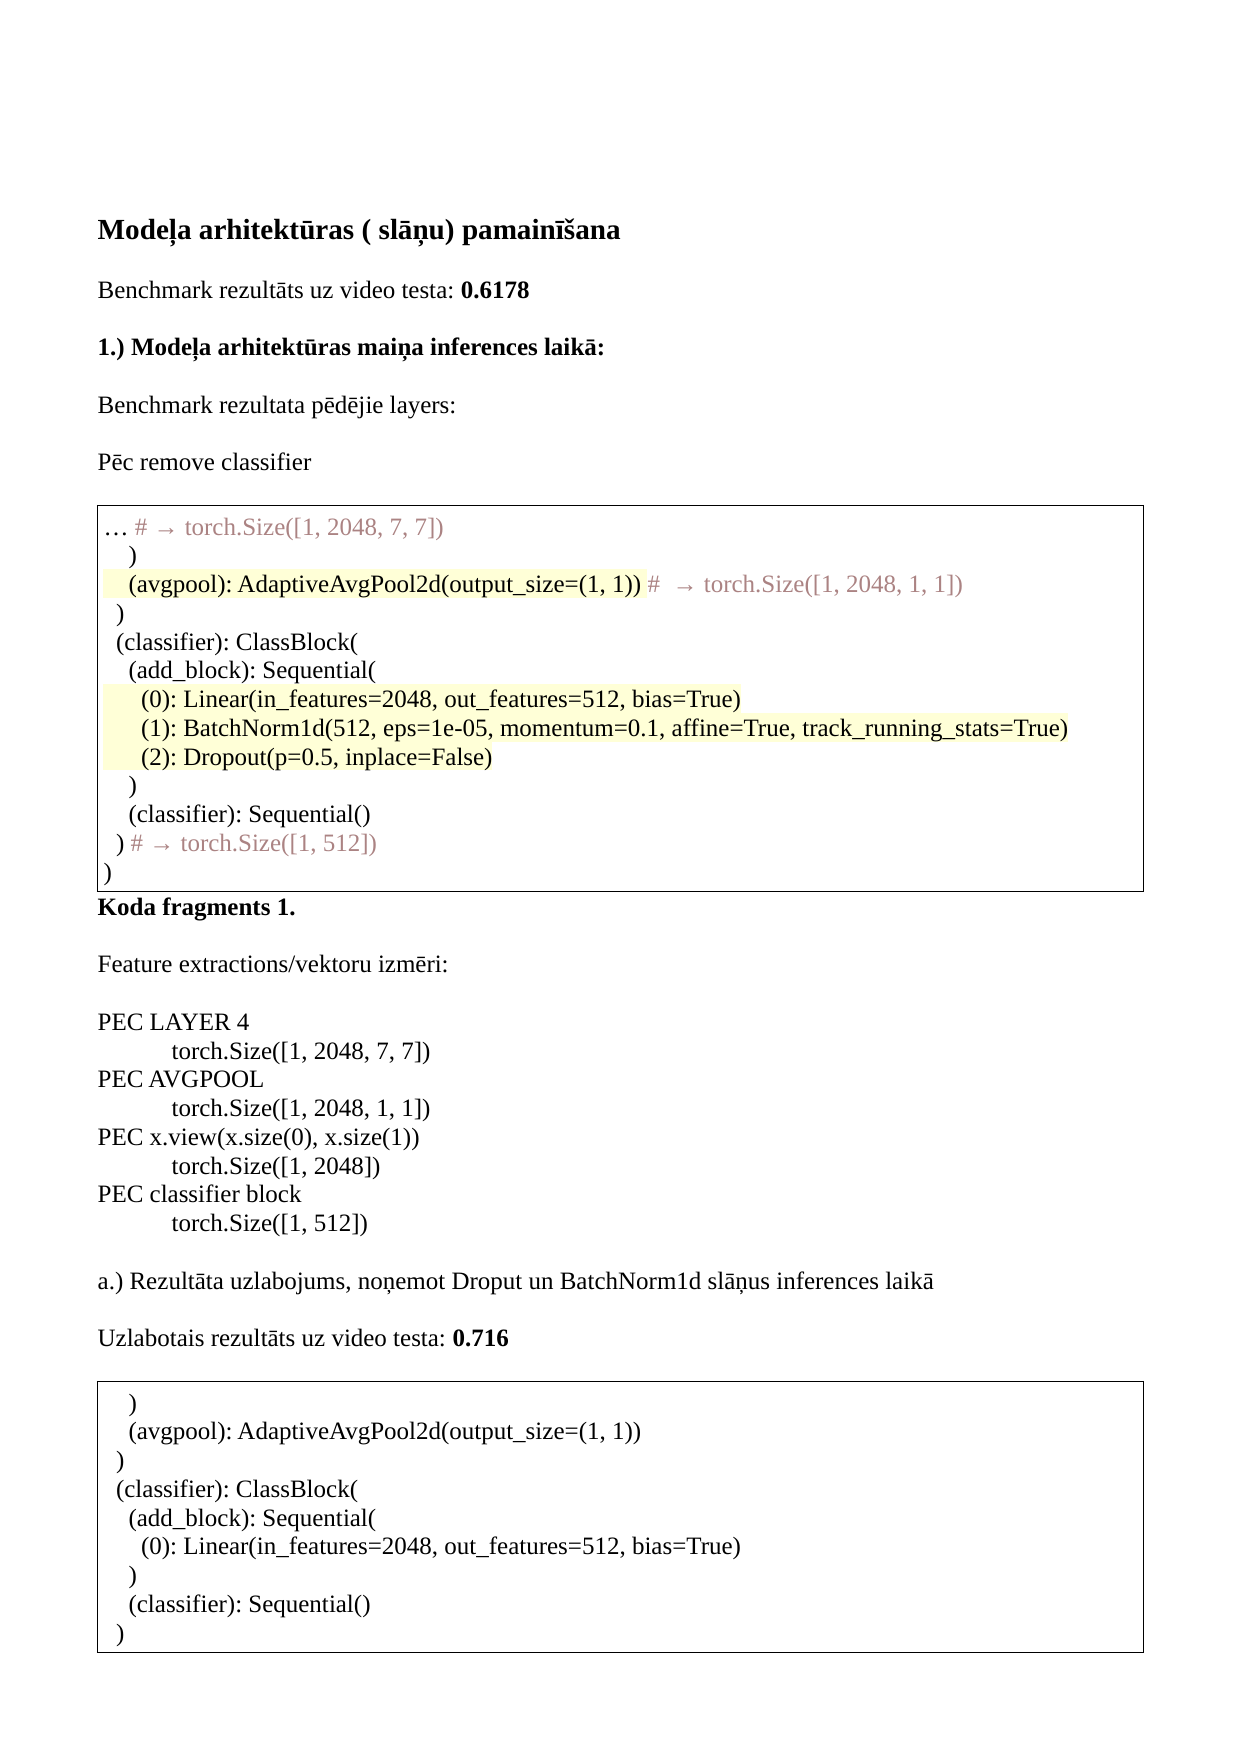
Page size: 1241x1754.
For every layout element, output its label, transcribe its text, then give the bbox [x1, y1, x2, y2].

table_header … # → torch.Size([1, 2048, 7, 7]) ) (avgpool): AdaptiveAvgPool2d(output_size=(1, 1)) # → torch.Size([1, 2048, 1, 1]) ) (classifier): ClassBlock( (add_block): Sequential( (0): Linear(in_features=2048, out_features=512, bias=True) (1): BatchNorm1d(512, eps=1e-05, momentum=0.1, affine=True, track_running_stats=True) (2): Dropout(p=0.5, inplace=False) ) (classifier): Sequential() ) # → torch.Size([1, 512]) ) [98, 506, 1143, 891]
table_header ) (avgpool): AdaptiveAvgPool2d(output_size=(1, 1)) ) (classifier): ClassBlock( (add_block): Sequential( (0): Linear(in_features=2048, out_features=512, bias=True) ) (classifier): Sequential() ) [98, 1382, 1143, 1652]
text PEC x.view(x.size(0), x.size(1)) [97, 1122, 1143, 1151]
text a.) Rezultāta uzlabojums, noņemot Droput un BatchNorm1d slāņus inferences laikā [97, 1266, 1143, 1294]
text PEC classifier block [97, 1179, 1143, 1208]
text Modeļa arhitektūras ( slāņu) pamainīšana [97, 212, 1143, 246]
text Benchmark rezultata pēdējie layers: Pēc remove classifier [97, 390, 1143, 476]
text Benchmark rezultāts uz video testa: 0.6178 [97, 275, 1143, 303]
text torch.Size([1, 512]) [97, 1208, 1143, 1237]
text PEC AVGPOOL [97, 1064, 1143, 1093]
text Feature extractions/vektoru izmēri: PEC LAYER 4 [97, 949, 1143, 1036]
text torch.Size([1, 2048, 7, 7]) [97, 1036, 1143, 1064]
text 1.) Modeļa arhitektūras maiņa inferences laikā: [97, 332, 1143, 361]
text torch.Size([1, 2048, 1, 1]) [97, 1093, 1143, 1122]
text torch.Size([1, 2048]) [97, 1151, 1143, 1179]
text Koda fragments 1. [97, 892, 1143, 921]
text Uzlabotais rezultāts uz video testa: 0.716 [97, 1323, 1143, 1352]
